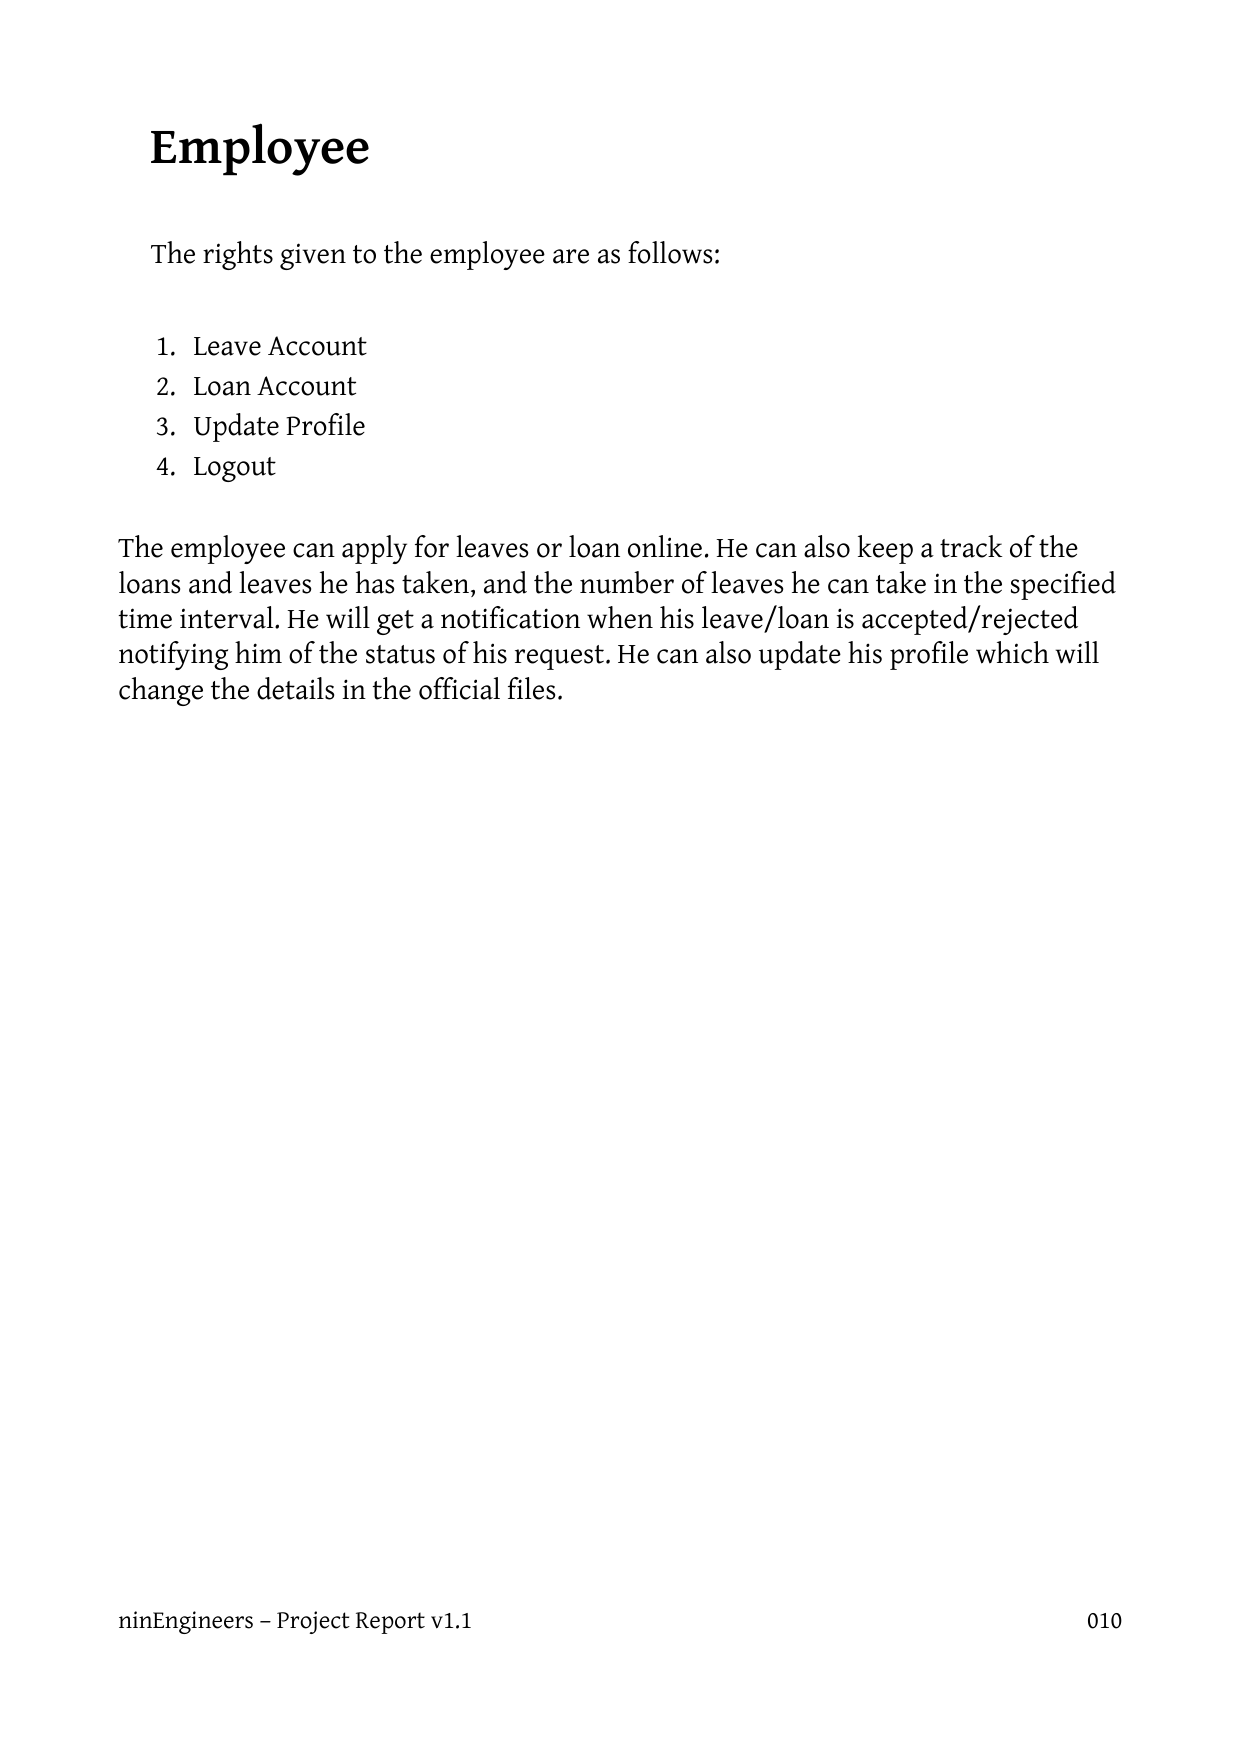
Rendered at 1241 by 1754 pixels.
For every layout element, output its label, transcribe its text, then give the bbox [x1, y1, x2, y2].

text Employee [151, 118, 1122, 178]
list Logout [156, 449, 1122, 483]
text The employee can apply for leaves or loan online. He can also keep a track of the loans and leaves he has taken, and the number of leaves he can take in the specified time interval. He will get a notification when his leave/loan is accepted/rejected notifying him of the status of his request. He can also update his profile which will change the details in the official files. [118, 532, 1122, 707]
text The rights given to the employee are as follows: [151, 238, 1122, 272]
list Loan Account [156, 370, 1122, 404]
list Leave Account [156, 330, 1122, 364]
list Update Profile [156, 410, 1122, 443]
